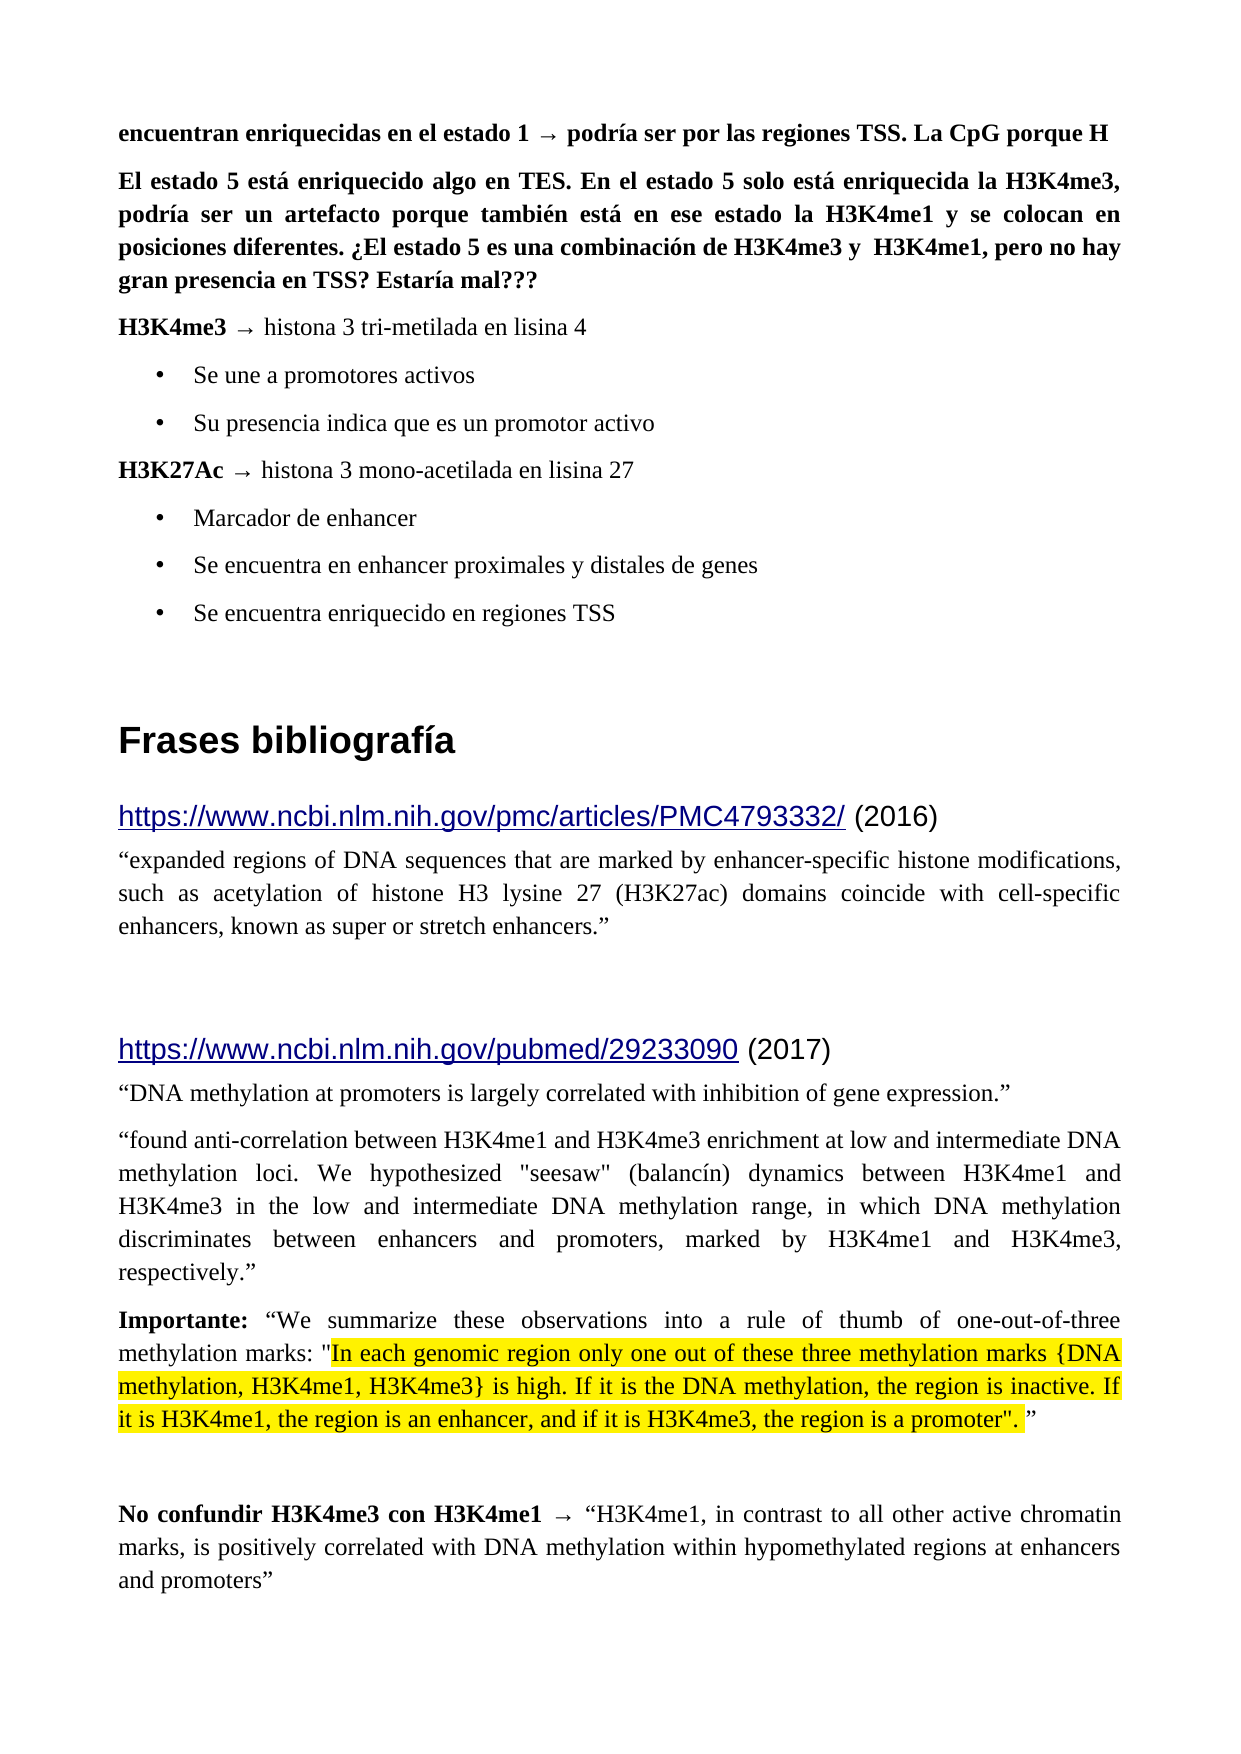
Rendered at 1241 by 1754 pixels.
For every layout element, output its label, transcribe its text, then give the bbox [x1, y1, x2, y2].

text H3K4me3 → histona 3 tri-metilada en lisina 4 [118, 312, 1122, 341]
text “DNA methylation at promoters is largely correlated with inhibition of gene expression.” [118, 1078, 1122, 1106]
list Se encuentra en enhancer proximales y distales de genes [156, 550, 1122, 579]
text Importante: “We summarize these observations into a rule of thumb of one-out-of-three methylation marks: "In each genomic region only one out of these three methylation marks {DNA methylation, H3K4me1, H3K4me3} is high. If it is the DNA methylation, the region is inactive. If it is H3K4me1, the region is an enhancer, and if it is H3K4me3, the region is a promoter". ” [118, 1305, 1122, 1433]
text “found anti-correlation between H3K4me1 and H3K4me3 enrichment at low and intermediate DNA methylation loci. We hypothesized "seesaw" (balancín) dynamics between H3K4me1 and H3K4me3 in the low and intermediate DNA methylation range, in which DNA methylation discriminates between enhancers and promoters, marked by H3K4me1 and H3K4me3, respectively.” [118, 1125, 1122, 1286]
text No confundir H3K4me3 con H3K4me1 → “H3K4me1, in contrast to all other active chromatin marks, is positively correlated with DNA methylation within hypomethylated regions at enhancers and promoters” [118, 1499, 1122, 1594]
list Se une a promotores activos [156, 360, 1122, 389]
subtitle Frases bibliografía [118, 718, 1122, 762]
list Marcador de enhancer [156, 503, 1122, 532]
list Se encuentra enriquecido en regiones TSS [156, 598, 1122, 627]
list Su presencia indica que es un promotor activo [156, 408, 1122, 436]
text El estado 5 está enriquecido algo en TES. En el estado 5 solo está enriquecida la H3K4me3, podría ser un artefacto porque también está en ese estado la H3K4me1 y se colocan en posiciones diferentes. ¿El estado 5 es una combinación de H3K4me3 y H3K4me1, pero no hay gran presencia en TSS? Estaría mal??? [118, 166, 1122, 293]
subtitle https://www.ncbi.nlm.nih.gov/pubmed/29233090 (2017) [118, 1032, 1122, 1065]
text “expanded regions of DNA sequences that are marked by enhancer-specific histone modifications, such as acetylation of histone H3 lysine 27 (H3K27ac) domains coincide with cell-specific enhancers, known as super or stretch enhancers.” [118, 845, 1122, 940]
text H3K27Ac → histona 3 mono-acetilada en lisina 27 [118, 455, 1122, 484]
text encuentran enriquecidas en el estado 1 → podría ser por las regiones TSS. La CpG porque H [118, 118, 1122, 147]
subtitle https://www.ncbi.nlm.nih.gov/pmc/articles/PMC4793332/ (2016) [118, 799, 1122, 833]
